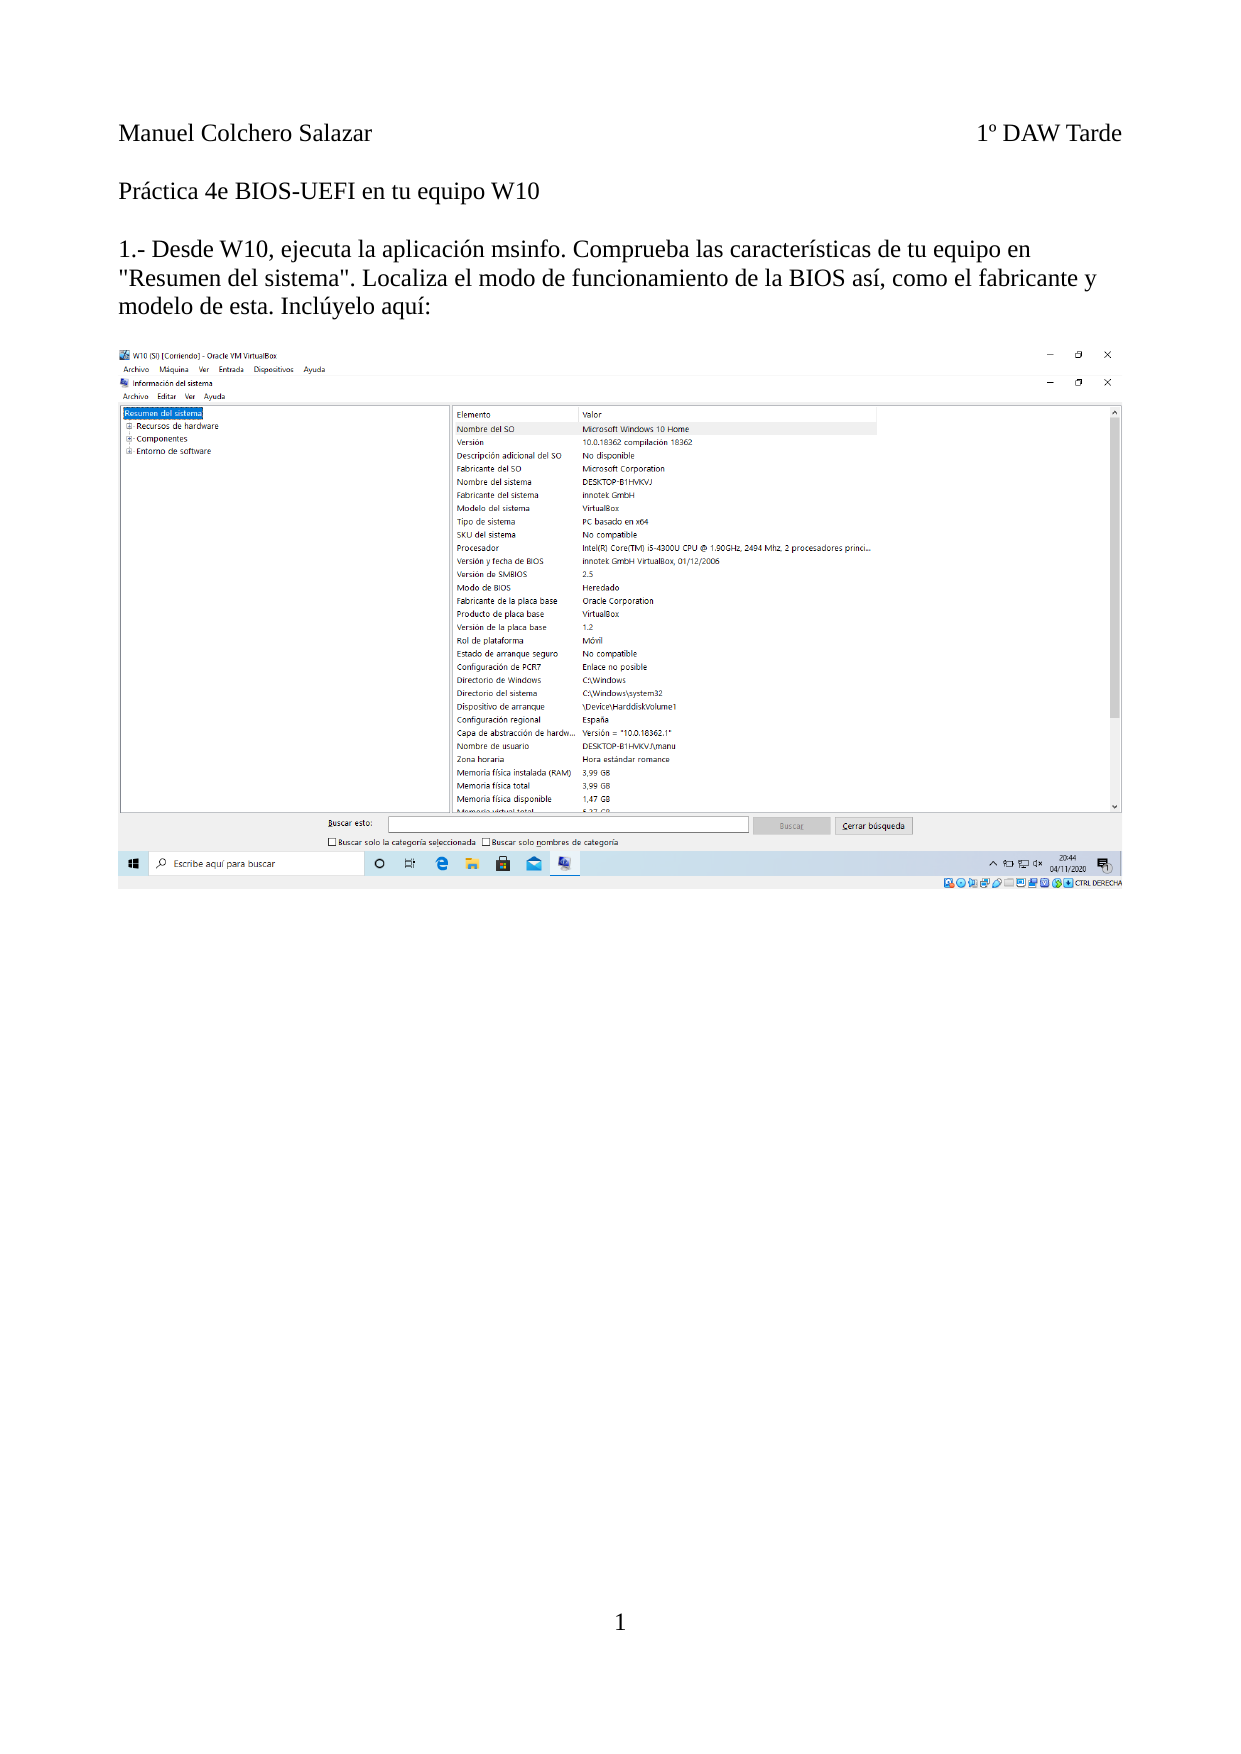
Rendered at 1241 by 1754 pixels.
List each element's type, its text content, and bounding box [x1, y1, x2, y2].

text 1.- Desde W10, ejecuta la aplicación msinfo. Comprueba las características de tu equipo en "Resumen del sistema". Localiza el modo de funcionamiento de la BIOS así, como el fabricante y modelo de esta. Inclúyelo aquí: [118, 234, 1122, 320]
picture [118, 348, 1123, 889]
text Práctica 4e BIOS-UEFI en tu equipo W10 [118, 176, 1122, 205]
